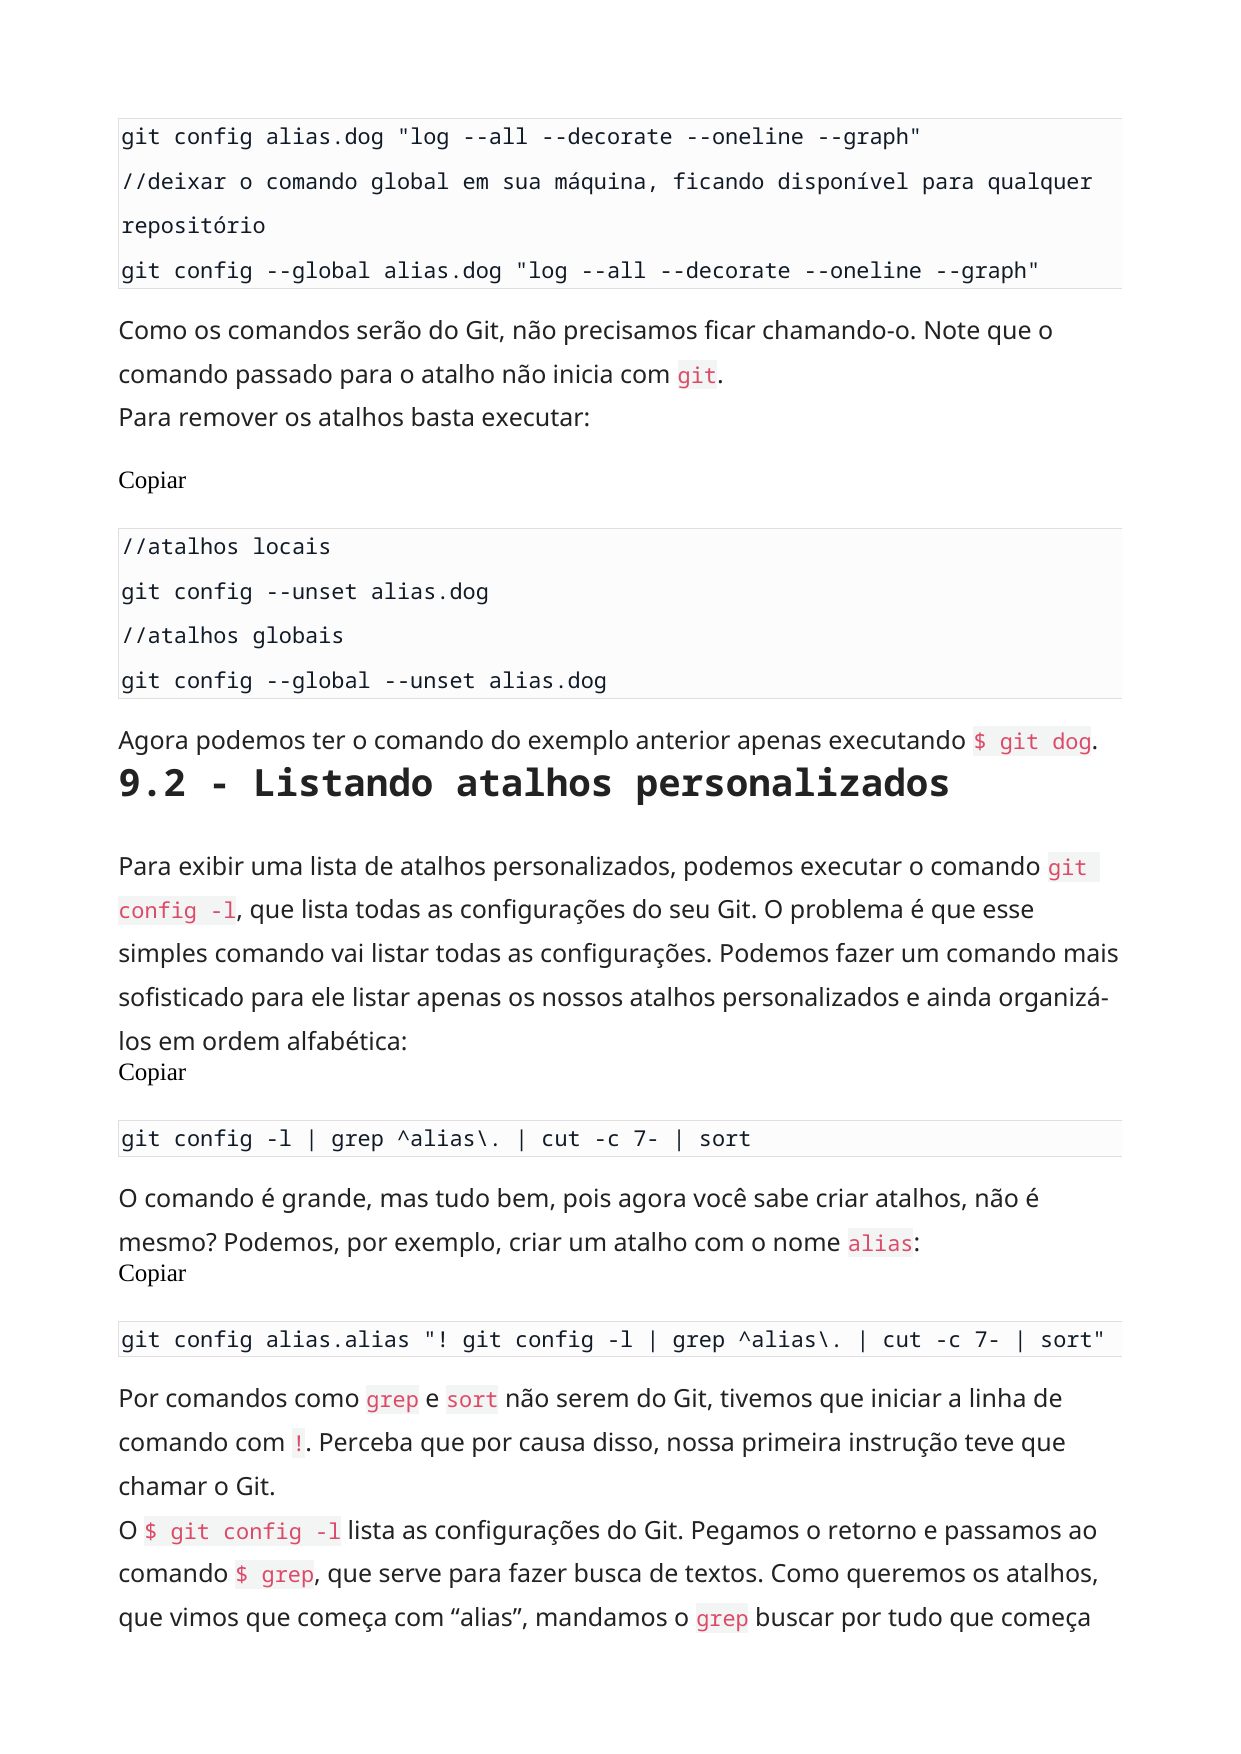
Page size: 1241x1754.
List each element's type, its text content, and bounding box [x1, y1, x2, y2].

text Copiar [118, 465, 1122, 494]
text //deixar o comando global em sua máquina, ficando disponível para qualquer repositório [119, 163, 1122, 240]
text Copiar [118, 1057, 1122, 1086]
text Para exibir uma lista de atalhos personalizados, podemos executar o comando git config -l, que lista todas as configurações do seu Git. O problema é que esse simples comando vai listar todas as configurações. Podemos fazer um comando mais sofisticado para ele listar apenas os nossos atalhos personalizados e ainda organizá-los em ordem alfabética: [118, 839, 1122, 1057]
text Para remover os atalhos basta executar: [118, 390, 1122, 434]
text Agora podemos ter o comando do exemplo anterior apenas executando $ git dog. [118, 713, 1122, 756]
text Por comandos como grep e sort não serem do Git, tivemos que iniciar a linha de comando com !. Perceba que por causa disso, nossa primeira instrução teve que chamar o Git. [118, 1371, 1122, 1503]
text O $ git config -l lista as configurações do Git. Pegamos o retorno e passamos ao comando $ grep, que serve para fazer busca de textos. Como queremos os atalhos, que vimos que começa com “alias”, mandamos o grep buscar por tudo que começa [118, 1503, 1122, 1634]
text git config --global alias.dog "log --all --decorate --oneline --graph" [119, 252, 1122, 288]
text Como os comandos serão do Git, não precisamos ficar chamando-o. Note que o comando passado para o atalho não inicia com git. [118, 303, 1122, 390]
text //atalhos locais [119, 529, 1122, 561]
text git config --unset alias.dog [119, 573, 1122, 605]
text git config alias.alias "! git config -l | grep ^alias\. | cut -c 7- | sort" [119, 1322, 1122, 1356]
text Copiar [118, 1258, 1122, 1287]
text git config --global --unset alias.dog [119, 662, 1122, 698]
text //atalhos globais [119, 617, 1122, 650]
text O comando é grande, mas tudo bem, pois agora você sabe criar atalhos, não é mesmo? Podemos, por exemplo, criar um atalho com o nome alias: [118, 1171, 1122, 1258]
text git config alias.dog "log --all --decorate --oneline --graph" [119, 119, 1122, 151]
text git config -l | grep ^alias\. | cut -c 7- | sort [119, 1121, 1122, 1156]
subtitle 9.2 - Listando atalhos personalizados [118, 756, 1122, 807]
